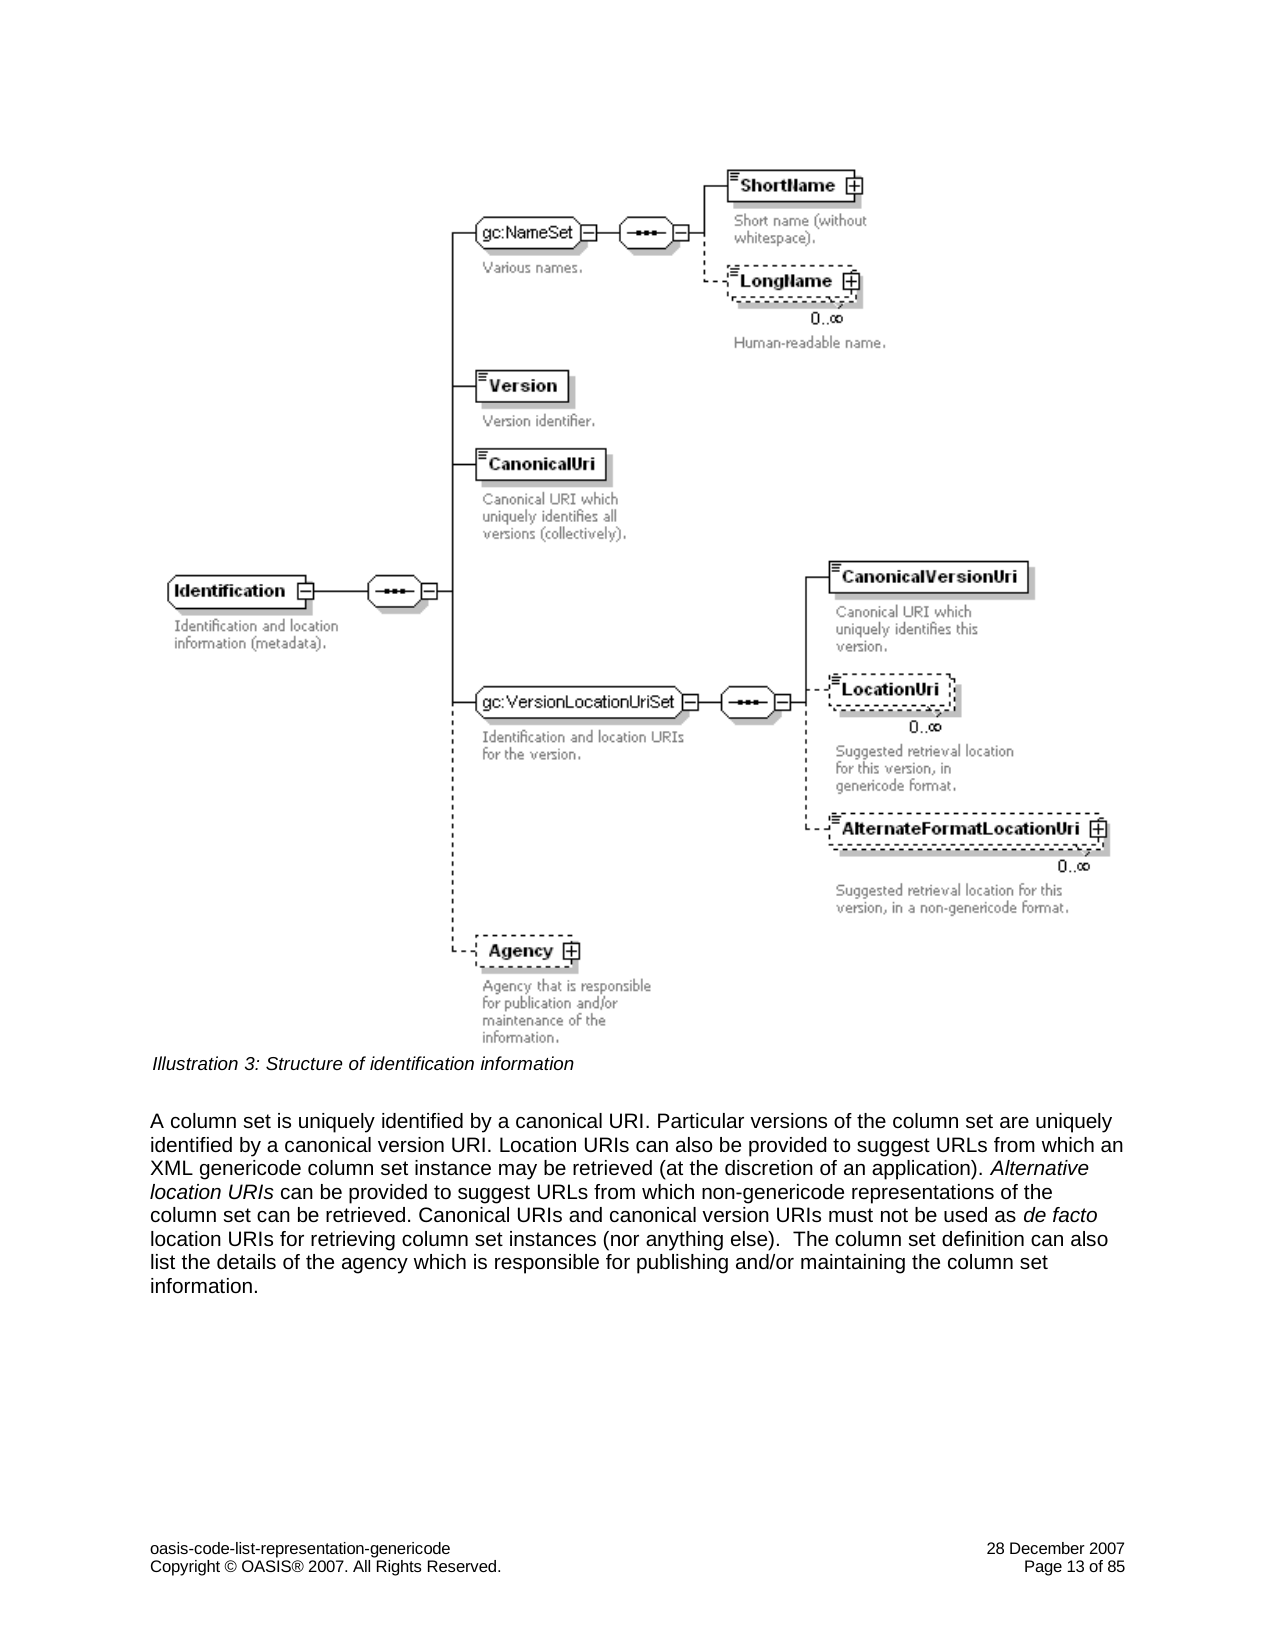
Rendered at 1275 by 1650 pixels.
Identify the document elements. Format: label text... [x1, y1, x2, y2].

text [152, 150, 1126, 162]
text A column set is uniquely identified by a canonical URI. Particular versions of the column set are uniquely identified by a canonical version URI. Location URIs can also be provided to suggest URLs from which an XML genericode column set instance may be retrieved (at the discretion of an application). Alternative location URIs can be provided to suggest URLs from which non-genericode representations of the column set can be retrieved. Canonical URIs and canonical version URIs must not be used as de facto location URIs for retrieving column set instances (nor anything else). The column set definition can also list the details of the agency which is responsible for publishing and/or maintaining the column set information. [150, 150, 1125, 1298]
picture [152, 162, 1126, 1054]
text Illustration 3: Structure of identification information [152, 1054, 1126, 1074]
